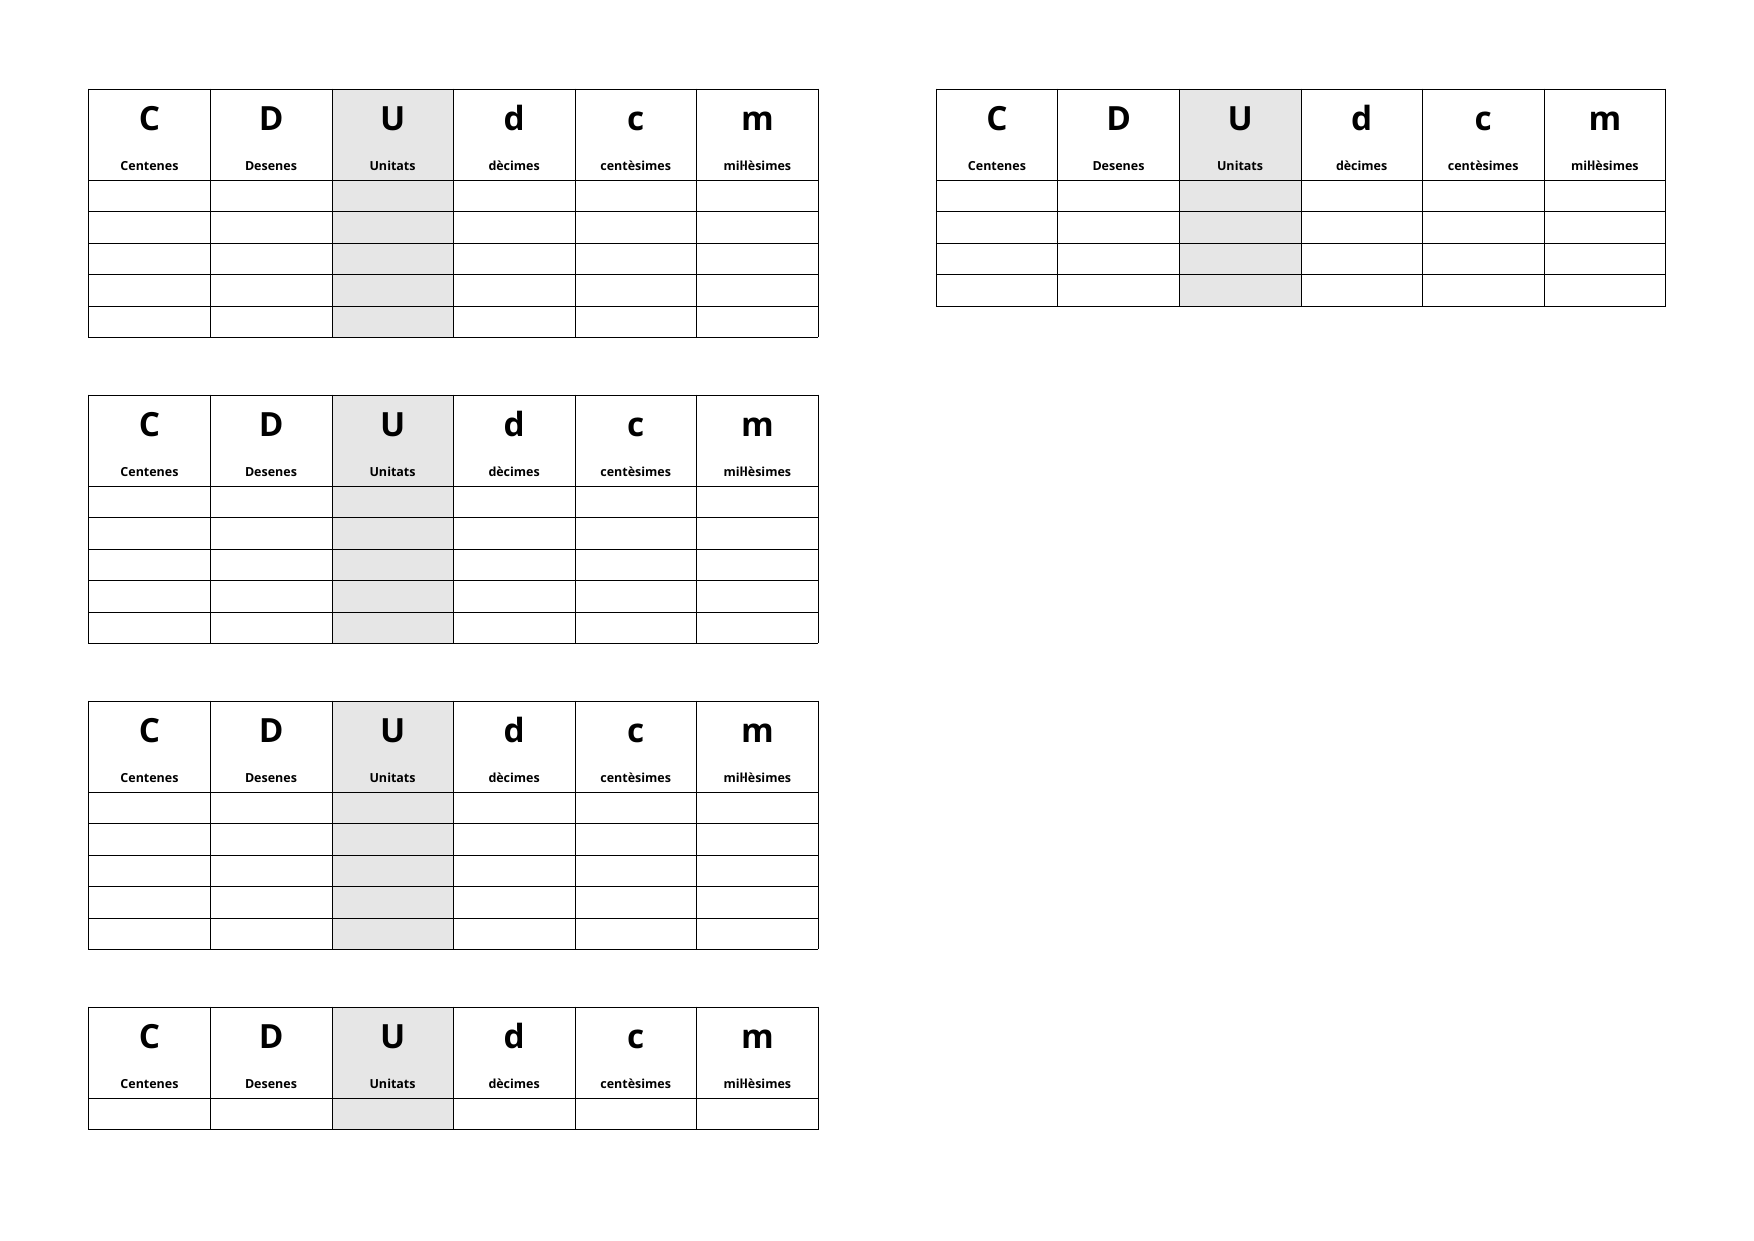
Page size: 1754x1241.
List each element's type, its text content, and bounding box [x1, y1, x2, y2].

table_cell [937, 275, 1057, 306]
table_cell [211, 856, 332, 886]
table_cell [89, 613, 210, 643]
table_header U Unitats [333, 1008, 453, 1098]
table_cell [697, 581, 818, 612]
table_cell [89, 275, 210, 306]
table_cell [89, 487, 210, 517]
table_cell [454, 887, 575, 918]
table_cell [697, 275, 818, 306]
table_cell [697, 887, 818, 918]
table_cell [1058, 212, 1179, 243]
table_header C Centenes [937, 90, 1057, 180]
table_cell [454, 581, 575, 612]
table_header U Unitats [333, 90, 453, 180]
table_header m mil·lèsimes [697, 90, 818, 180]
table_cell [211, 581, 332, 612]
table_cell [1545, 212, 1665, 243]
table_header c centèsimes [1423, 90, 1544, 180]
table_cell [89, 244, 210, 274]
table_cell [576, 919, 696, 949]
table_cell [333, 550, 453, 580]
table_cell [1180, 244, 1301, 274]
table_cell [454, 307, 575, 337]
table_cell [211, 244, 332, 274]
table_cell [697, 1099, 818, 1129]
table_cell [937, 212, 1057, 243]
table_cell [1058, 244, 1179, 274]
table_cell [454, 613, 575, 643]
table_cell [697, 181, 818, 211]
table_header d dècimes [454, 396, 575, 486]
table_cell [333, 487, 453, 517]
table_cell [454, 824, 575, 855]
table_header U Unitats [1180, 90, 1301, 180]
table_cell [89, 181, 210, 211]
table_cell [333, 275, 453, 306]
table_cell [89, 919, 210, 949]
table_header c centèsimes [576, 702, 696, 792]
table_cell [333, 212, 453, 243]
table_header C Centenes [89, 1008, 210, 1098]
table_header m mil·lèsimes [697, 702, 818, 792]
table_cell [333, 244, 453, 274]
table_cell [1302, 181, 1422, 211]
table_cell [211, 487, 332, 517]
table_cell [454, 181, 575, 211]
table_cell [1058, 275, 1179, 306]
table_cell [576, 824, 696, 855]
table_cell [333, 1099, 453, 1129]
table_cell [576, 181, 696, 211]
table_cell [697, 518, 818, 549]
table_cell [697, 550, 818, 580]
table_cell [937, 181, 1057, 211]
table_cell [333, 793, 453, 823]
table_cell [1058, 181, 1179, 211]
table_cell [211, 181, 332, 211]
table_cell [576, 550, 696, 580]
table_header U Unitats [333, 702, 453, 792]
table_cell [1302, 212, 1422, 243]
table_cell [454, 212, 575, 243]
table_cell [1423, 212, 1544, 243]
table_cell [89, 793, 210, 823]
table_cell [576, 581, 696, 612]
table_header m mil·lèsimes [697, 1008, 818, 1098]
table_header D Desenes [1058, 90, 1179, 180]
table_header C Centenes [89, 396, 210, 486]
table_cell [333, 613, 453, 643]
table_header d dècimes [454, 1008, 575, 1098]
table_cell [576, 275, 696, 306]
table_cell [1423, 181, 1544, 211]
table_header C Centenes [89, 90, 210, 180]
table_cell [1180, 212, 1301, 243]
table_cell [454, 275, 575, 306]
table_cell [697, 824, 818, 855]
table_cell [576, 307, 696, 337]
table_cell [454, 919, 575, 949]
table_cell [333, 518, 453, 549]
table_header C Centenes [89, 702, 210, 792]
table_header D Desenes [211, 1008, 332, 1098]
table_cell [576, 856, 696, 886]
table_cell [89, 856, 210, 886]
table_cell [1302, 244, 1422, 274]
table_cell [454, 487, 575, 517]
table_cell [211, 1099, 332, 1129]
table_cell [1302, 275, 1422, 306]
table_cell [89, 1099, 210, 1129]
table_cell [211, 212, 332, 243]
table_cell [211, 550, 332, 580]
table_cell [89, 550, 210, 580]
table_header d dècimes [1302, 90, 1422, 180]
table_cell [576, 244, 696, 274]
table_cell [89, 824, 210, 855]
table_cell [89, 307, 210, 337]
table_header c centèsimes [576, 396, 696, 486]
table_cell [89, 887, 210, 918]
table_cell [1180, 275, 1301, 306]
table_cell [89, 212, 210, 243]
table_cell [697, 212, 818, 243]
table_cell [333, 856, 453, 886]
table_header m mil·lèsimes [697, 396, 818, 486]
table_cell [697, 307, 818, 337]
table_cell [1180, 181, 1301, 211]
table_cell [576, 887, 696, 918]
table_cell [333, 181, 453, 211]
table_header d dècimes [454, 90, 575, 180]
table_cell [937, 244, 1057, 274]
table_cell [454, 856, 575, 886]
table_cell [1423, 244, 1544, 274]
table_header c centèsimes [576, 1008, 696, 1098]
table_cell [333, 307, 453, 337]
table_header m mil·lèsimes [1545, 90, 1665, 180]
table_header D Desenes [211, 702, 332, 792]
table_cell [576, 212, 696, 243]
table_header D Desenes [211, 90, 332, 180]
table_cell [697, 487, 818, 517]
table_cell [211, 919, 332, 949]
table_cell [697, 856, 818, 886]
table_cell [454, 244, 575, 274]
table_header d dècimes [454, 702, 575, 792]
table_cell [211, 793, 332, 823]
table_cell [576, 793, 696, 823]
table_cell [576, 613, 696, 643]
table_header D Desenes [211, 396, 332, 486]
table_cell [1545, 244, 1665, 274]
table_cell [211, 518, 332, 549]
table_cell [211, 887, 332, 918]
table_cell [1423, 275, 1544, 306]
table_cell [576, 1099, 696, 1129]
table_cell [697, 793, 818, 823]
table_cell [454, 793, 575, 823]
table_cell [576, 487, 696, 517]
table_cell [89, 518, 210, 549]
table_cell [454, 1099, 575, 1129]
table_header c centèsimes [576, 90, 696, 180]
table_cell [1545, 275, 1665, 306]
table_cell [1545, 181, 1665, 211]
table_cell [333, 887, 453, 918]
table_cell [333, 919, 453, 949]
table_cell [89, 581, 210, 612]
table_cell [576, 518, 696, 549]
table_cell [697, 244, 818, 274]
table_cell [333, 824, 453, 855]
table_cell [697, 613, 818, 643]
table_cell [454, 550, 575, 580]
table_cell [211, 613, 332, 643]
table_cell [697, 919, 818, 949]
table_cell [211, 824, 332, 855]
table_cell [211, 275, 332, 306]
table_cell [333, 581, 453, 612]
table_header U Unitats [333, 396, 453, 486]
table_cell [454, 518, 575, 549]
table_cell [211, 307, 332, 337]
